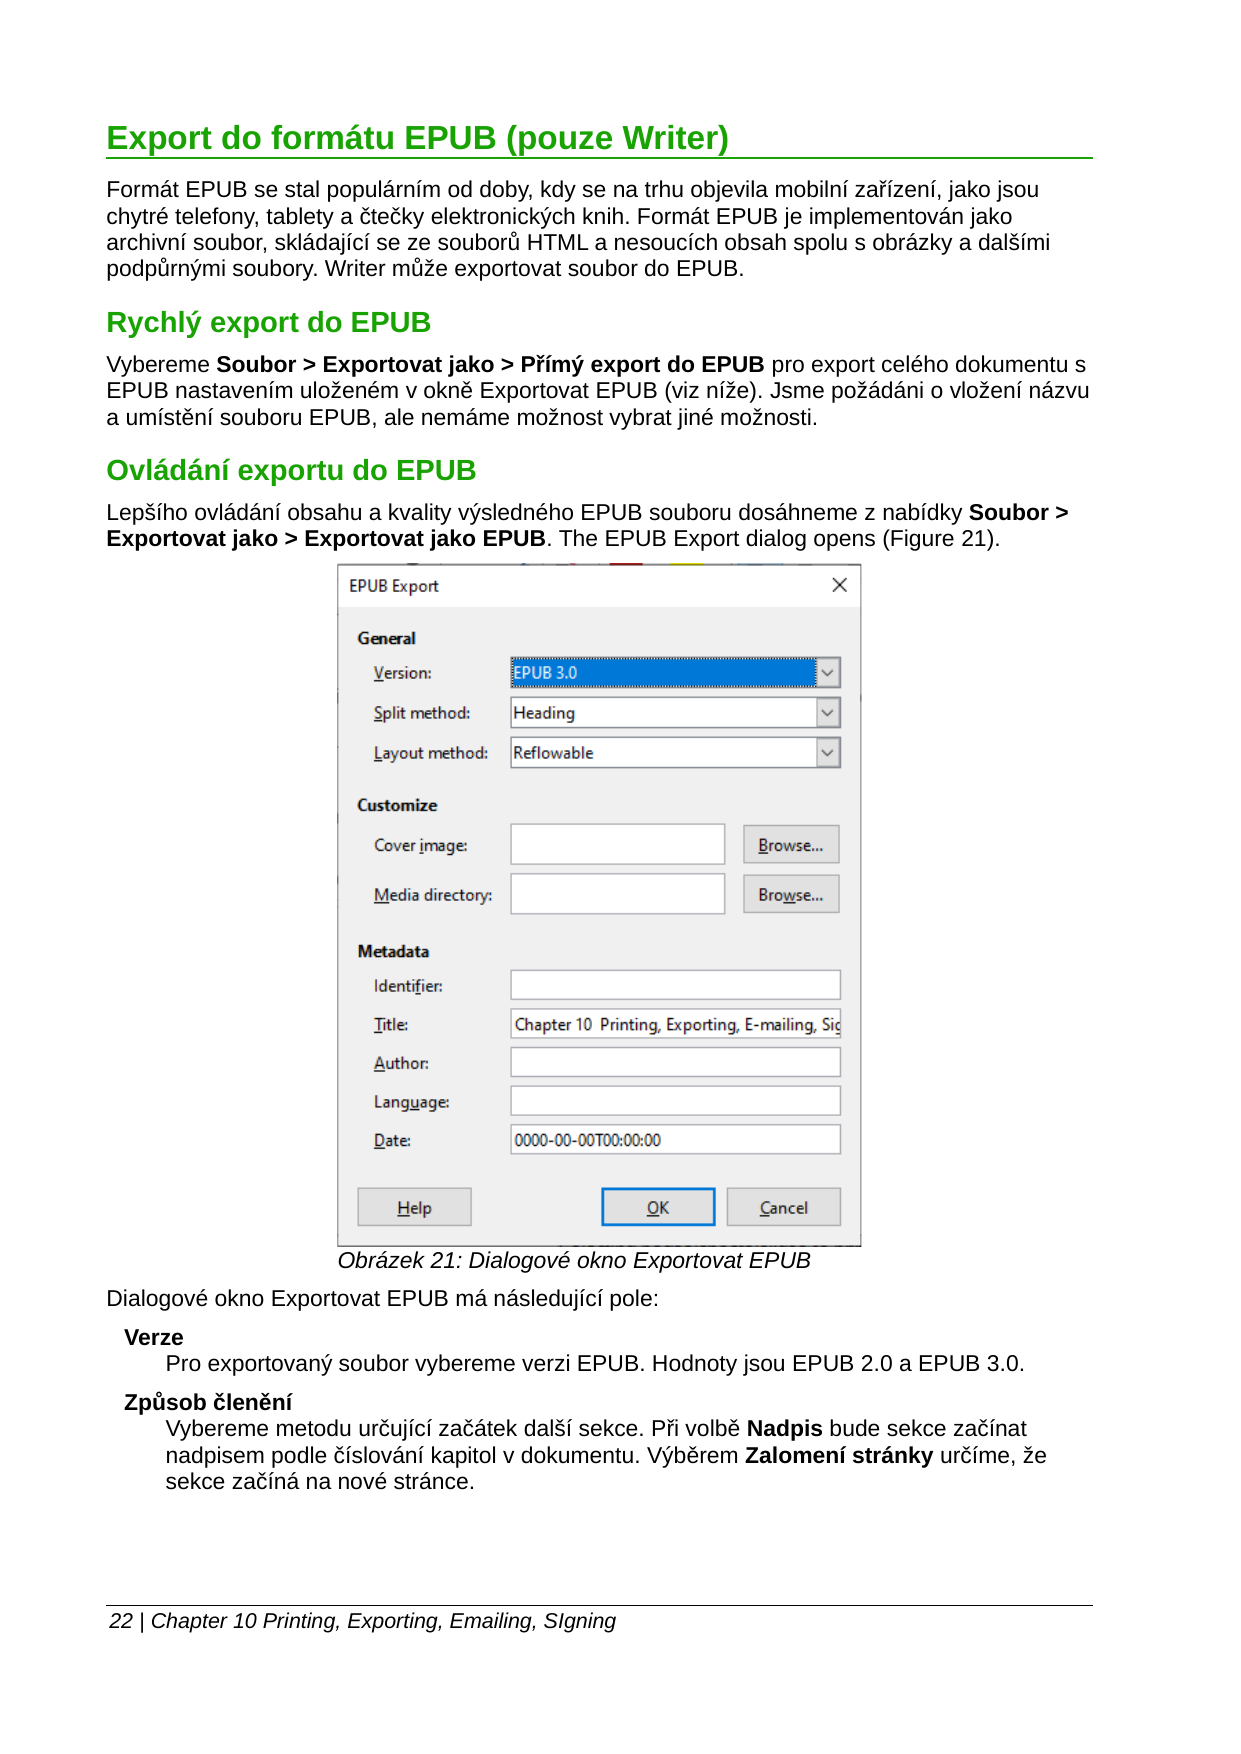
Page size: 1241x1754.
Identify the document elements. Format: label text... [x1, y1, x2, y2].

picture [337, 563, 862, 1247]
text Vybereme Soubor > Exportovat jako > Přímý export do EPUB pro export celého dokumentu s EPUB nastavením uloženém v okně Exportovat EPUB (viz níže). Jsme požádáni o vložení názvu a umístění souboru EPUB, ale nemáme možnost vybrat jiné možnosti. [106, 351, 1093, 430]
list Dialogové okno Exportovat EPUB má následující pole: [106, 1285, 1093, 1311]
text Lepšího ovládání obsahu a kvality výsledného EPUB souboru dosáhneme z nabídky Soubor > Exportovat jako > Exportovat jako EPUB. The EPUB Export dialog opens (Figure 21). [106, 499, 1093, 551]
subtitle Export do formátu EPUB (pouze Writer) [106, 118, 1093, 157]
text Způsob členění [124, 1389, 1093, 1415]
subtitle Rychlý export do EPUB [106, 305, 1093, 339]
text Vybereme metodu určující začátek další sekce. Při volbě Nadpis bude sekce začínat nadpisem podle číslování kapitol v dokumentu. Výběrem Zalomení stránky určíme, že sekce začíná na nové stránce. [165, 1415, 1093, 1494]
text Pro exportovaný soubor vybereme verzi EPUB. Hodnoty jsou EPUB 2.0 a EPUB 3.0. [165, 1350, 1093, 1376]
text Obrázek 21: Dialogové okno Exportovat EPUB [337, 1247, 862, 1273]
subtitle Ovládání exportu do EPUB [106, 453, 1093, 487]
text Formát EPUB se stal populárním od doby, kdy se na trhu objevila mobilní zařízení, jako jsou chytré telefony, tablety a čtečky elektronických knih. Formát EPUB je implementován jako archivní soubor, skládající se ze souborů HTML a nesoucích obsah spolu s obrázky a dalšími podpůrnými soubory. Writer může exportovat soubor do EPUB. [106, 176, 1093, 282]
text Verze [124, 1324, 1093, 1350]
